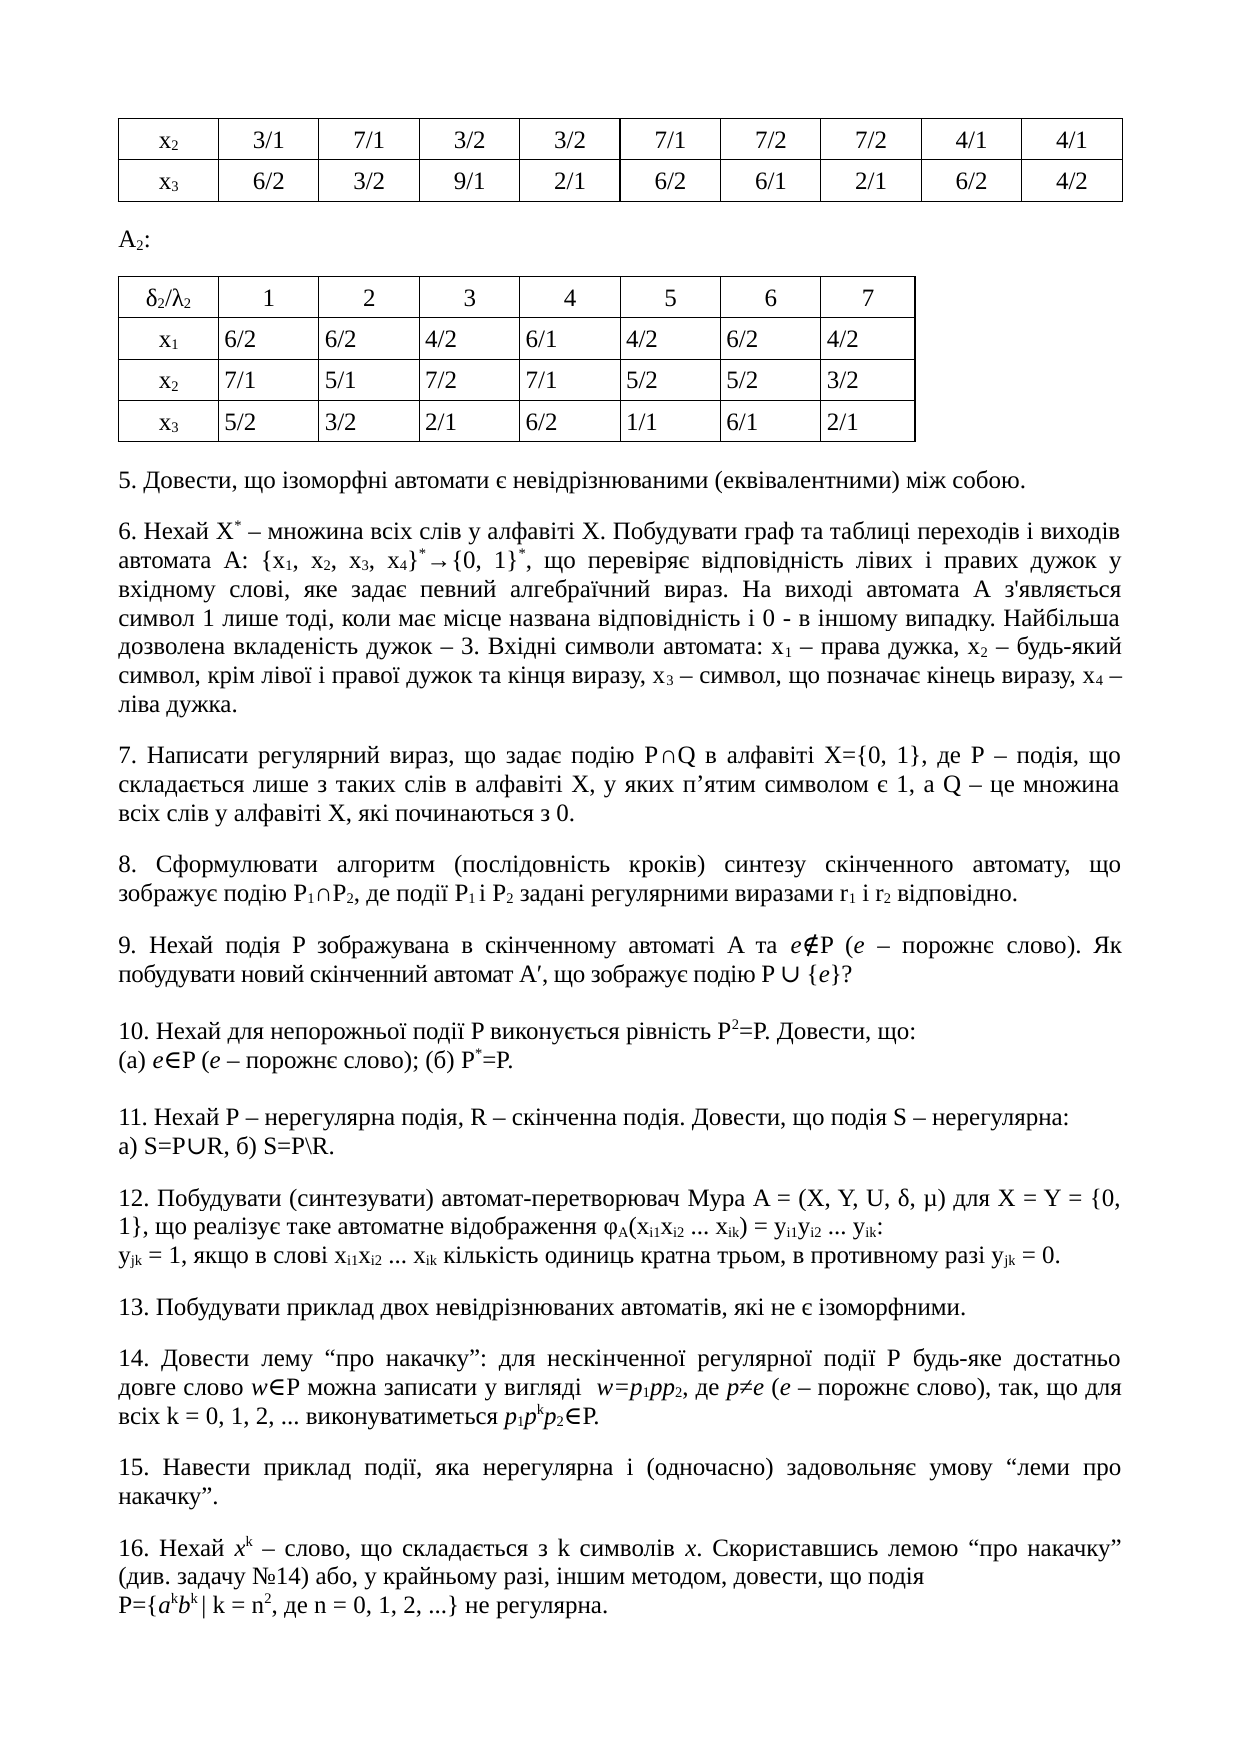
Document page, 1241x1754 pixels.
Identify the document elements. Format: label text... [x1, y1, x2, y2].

table_cell 7/1 [621, 119, 720, 159]
text 7. Написати регулярний вираз, що задає подію Р∩Q в алфавіті Х={0, 1}, де Р – подія, що складається лише з таких слів в алфавіті Х, у яких п’ятим символом є 1, а Q – це множина всіх слів у алфавіті Х, які починаються з 0. [575, 798, 1122, 827]
text 14. Довести лему “про накачку”: для нескінченної регулярної події Р будь-яке достатньо довге слово w∈Р можна записати у вигляді w=р1рр2, де р≠е (е – порожнє слово), так, що для всіх k = 0, 1, 2, ... виконуватиметься р1рkр2∈Р. [599, 1372, 1122, 1429]
table_cell 6/2 [520, 401, 620, 441]
table_cell 3/2 [319, 401, 419, 441]
table_cell 6/2 [219, 160, 318, 201]
text 6. Нехай Х* – множина всіх слів у алфавіті Х. Побудувати граф та таблиці переходів і виходів автомата А: {x1, x2, x3, x4}*→{0, 1}*, що перевіряє відповідність лівих і правих дужок у вхідному слові, яке задає певний алгебраїчний вираз. На виході автомата А з'являється символ 1 лише тоді, коли має місце названа відповідність і 0 - в іншому випадку. Найбільша дозволена вкладеність дужок – 3. Вхідні символи автомата: x1 – права дужка, x2 – будь-який символ, крім лівої і правої дужок та кінця виразу, x3 – символ, що позначає кінець виразу, x4 – ліва дужка. [238, 660, 1122, 718]
text 11. Нехай Р – нерегулярна подія, R – скінченна подія. Довести, що подія S – нерегулярна: [118, 1102, 1122, 1131]
table_cell 3/2 [821, 360, 914, 400]
text 5. Довести, що iзоморфнi автомати є невiдрiзнюваними (еквiвалентними) мiж собою. [1026, 465, 1122, 494]
table_header 6 [721, 277, 820, 317]
table_cell 3/2 [420, 119, 519, 159]
table_header 7 [821, 277, 914, 317]
table_cell 1/1 [621, 401, 720, 441]
text а) S=P∪R, б) S=P\R. [335, 1131, 1122, 1160]
table_header 3 [420, 277, 519, 317]
table_header 2 [319, 277, 419, 317]
table_cell 6/2 [621, 160, 720, 201]
table_cell 6/1 [721, 160, 820, 201]
table_cell 5/2 [219, 401, 318, 441]
table_cell 2/1 [420, 401, 519, 441]
table_cell 6/2 [219, 318, 318, 358]
table_cell 2/1 [821, 401, 914, 441]
table_cell 7/1 [319, 119, 419, 159]
table_cell 6/2 [319, 318, 419, 358]
table_cell 9/1 [420, 160, 519, 201]
table_cell х2 [119, 119, 218, 159]
text (а) e∈P (е – порожнє слово); (б) P*=P. [118, 1045, 201, 1074]
table_cell 6/2 [922, 160, 1021, 201]
table_cell 7/1 [520, 360, 620, 400]
text 16. Нехай хk – слово, що складається з k символів х. Скориставшись лемою “про накачку” (див. задачу №14) або, у крайньому разі, іншим методом, довести, що подія [925, 1561, 1122, 1590]
text 13. Побудувати приклад двох невiдрiзнюваних автоматiв, якi не є iзоморфними. [967, 1292, 1122, 1321]
text 10. Нехай для непорожньої події P виконується рівність P2=P. Довести, що: [118, 1016, 1122, 1045]
table_header 1 [219, 277, 318, 317]
table_cell 2/1 [821, 160, 921, 201]
table_cell 5/1 [319, 360, 419, 400]
table_cell 7/1 [219, 360, 318, 400]
table_cell 6/1 [721, 401, 820, 441]
text (а) e∈P (е – порожнє слово); (б) P*=P. [412, 1045, 1122, 1074]
text 9. Нехай подія P зображувана в скінченному автоматі A та e∉P (е – порожнє слово). Як побудувати новий скінченний автомат A′, що зображує подію P ∪ {e}? [118, 930, 1122, 987]
table_cell 3/1 [219, 119, 318, 159]
text A2: [118, 224, 1122, 253]
table_cell 7/2 [821, 119, 921, 159]
table_cell 5/2 [721, 360, 820, 400]
table_cell 3/2 [520, 119, 619, 159]
table_header 5 [621, 277, 720, 317]
text Р={akbk | k = n2, де n = 0, 1, 2, ...} не регулярна. [608, 1590, 1122, 1619]
table_header δ2/λ2 [119, 277, 218, 317]
table_cell 4/2 [420, 318, 519, 358]
table_header 4 [520, 277, 620, 317]
table_cell 7/2 [420, 360, 519, 400]
table_cell х1 [119, 318, 218, 358]
table_cell 6/2 [721, 318, 820, 358]
table_cell х3 [119, 401, 218, 441]
table_cell 3/2 [319, 160, 419, 201]
table_cell 4/2 [621, 318, 720, 358]
table_cell 5/2 [621, 360, 720, 400]
table_cell х3 [119, 160, 218, 201]
table_cell 6/1 [520, 318, 620, 358]
table_cell 4/1 [1022, 119, 1122, 159]
text 12. Побудувати (синтезувати) автомат-перетворювач Мура A = (X, Y, U, δ, µ) для X = Y = {0, 1}, що реалiзує таке автоматне вiдображення φA(xi1xi2 ... xik) = yi1yi2 ... yik: [883, 1211, 1122, 1240]
table_cell х2 [119, 360, 218, 400]
table_cell 4/2 [1022, 160, 1122, 201]
text 15. Навести приклад події, яка нерегулярна і (одночасно) задовольняє умову “леми про накачку”. [219, 1481, 1122, 1510]
table_cell 7/2 [721, 119, 820, 159]
table_cell 4/1 [922, 119, 1021, 159]
table_cell 2/1 [520, 160, 619, 201]
table_cell 4/2 [821, 318, 914, 358]
